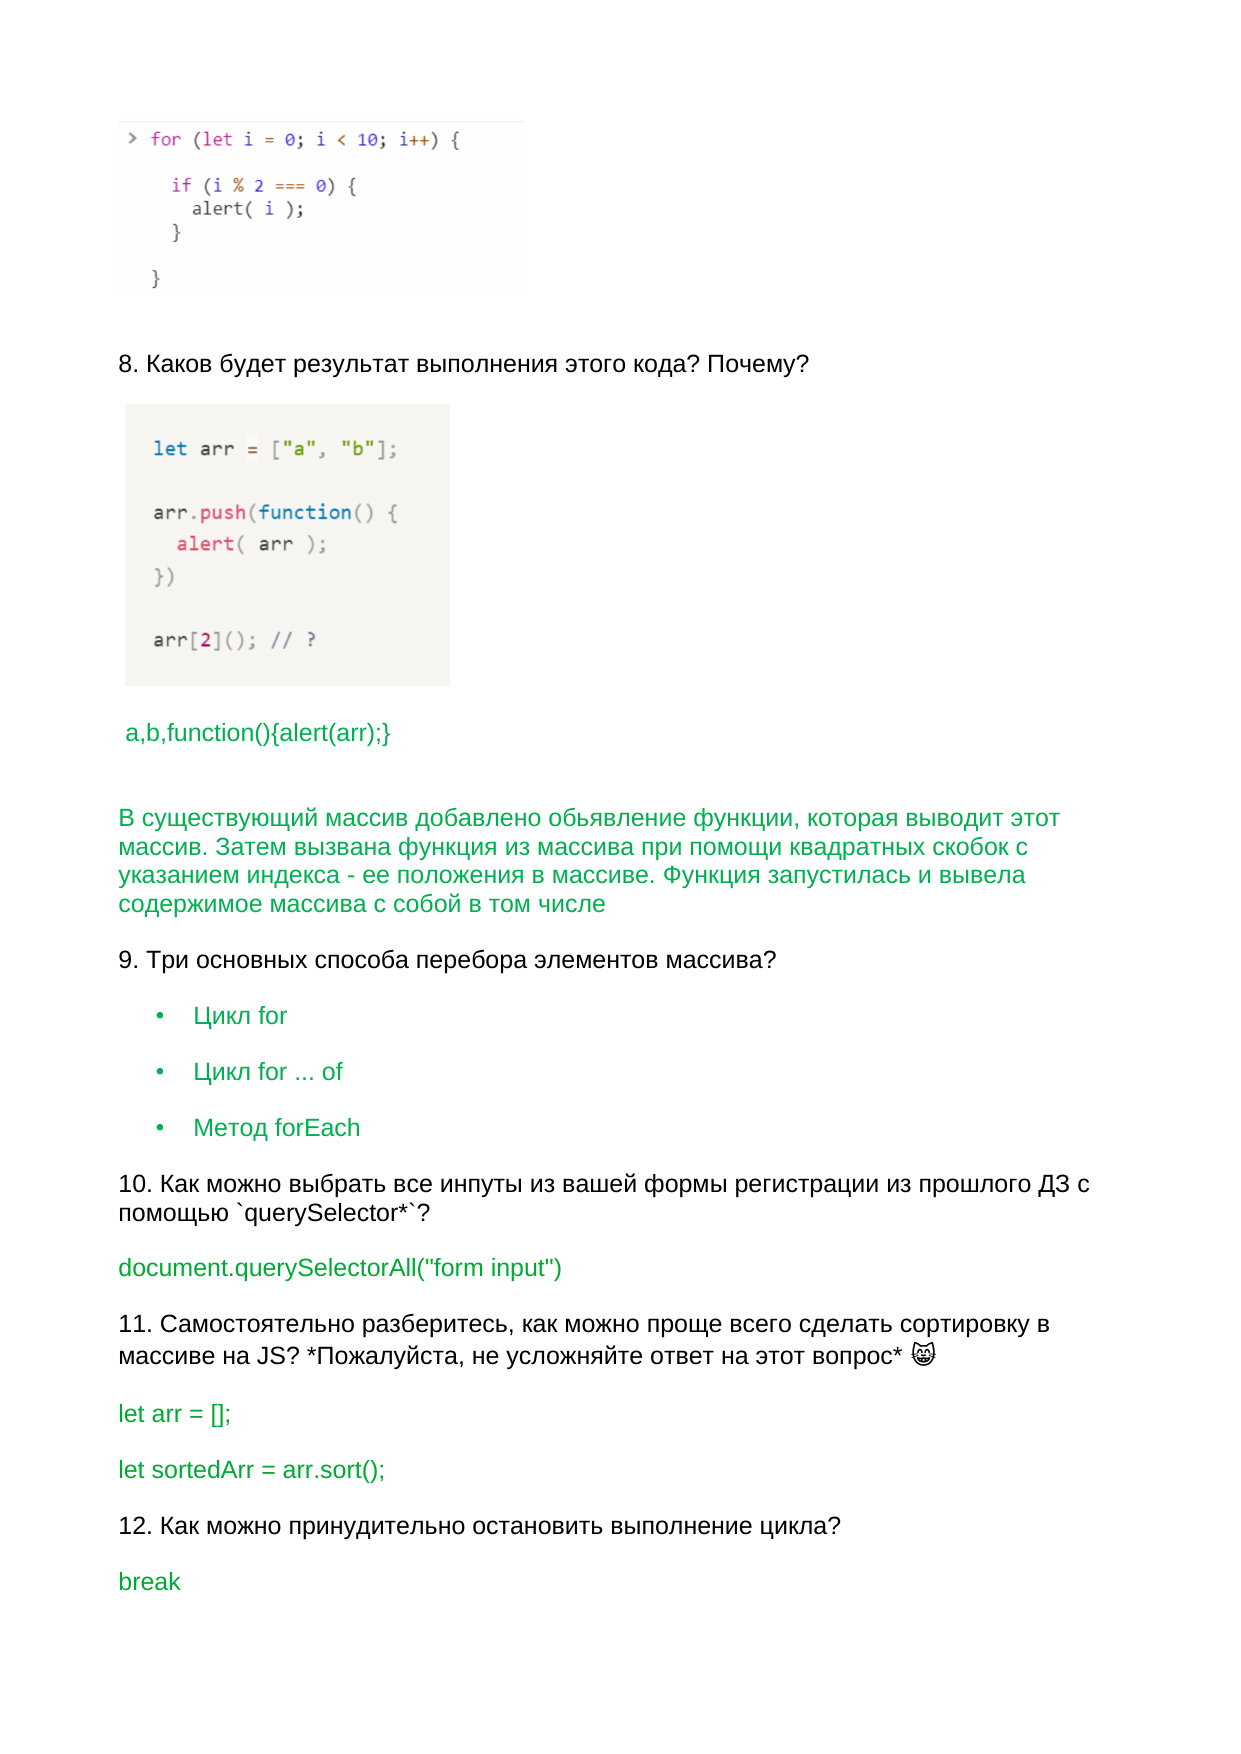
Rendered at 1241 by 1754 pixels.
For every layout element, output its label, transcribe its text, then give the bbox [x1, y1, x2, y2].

text let arr = []; [118, 1399, 1122, 1428]
text 11. Самостоятельно разберитесь, как можно проще всего сделать сортировку в массиве на JS? *Пожалуйста, не усложняйте ответ на этот вопрос* 😸 [118, 1309, 1122, 1372]
text 8. Каков будет результат выполнения этого кода? Почему? [118, 320, 1122, 378]
text break [118, 1567, 1122, 1595]
list Цикл for ... of [156, 1057, 1122, 1086]
text 10. Как можно выбрать все инпуты из вашей формы регистрации из прошлого ДЗ с помощью `querySelector*`? [118, 1169, 1122, 1226]
list Метод forEach [156, 1113, 1122, 1142]
list Цикл for [156, 1001, 1122, 1030]
text 12. Как можно принудительно остановить выполнение цикла? [118, 1511, 1122, 1539]
text 9. Три основных способа перебора элементов массива? [118, 945, 1122, 974]
text let sortedArr = arr.sort(); [118, 1455, 1122, 1484]
text a,b,function(){alert(arr);} [118, 718, 1122, 747]
text document.querySelectorAll("form input") [118, 1253, 1122, 1282]
text В существующий массив добавлено обьявление функции, которая выводит этот массив. Затем вызвана функция из массива при помощи квадратных скобок с указанием индекса - ее положения в массиве. Функция запустилась и вывела содержимое массива с собой в том числе [118, 774, 1122, 918]
